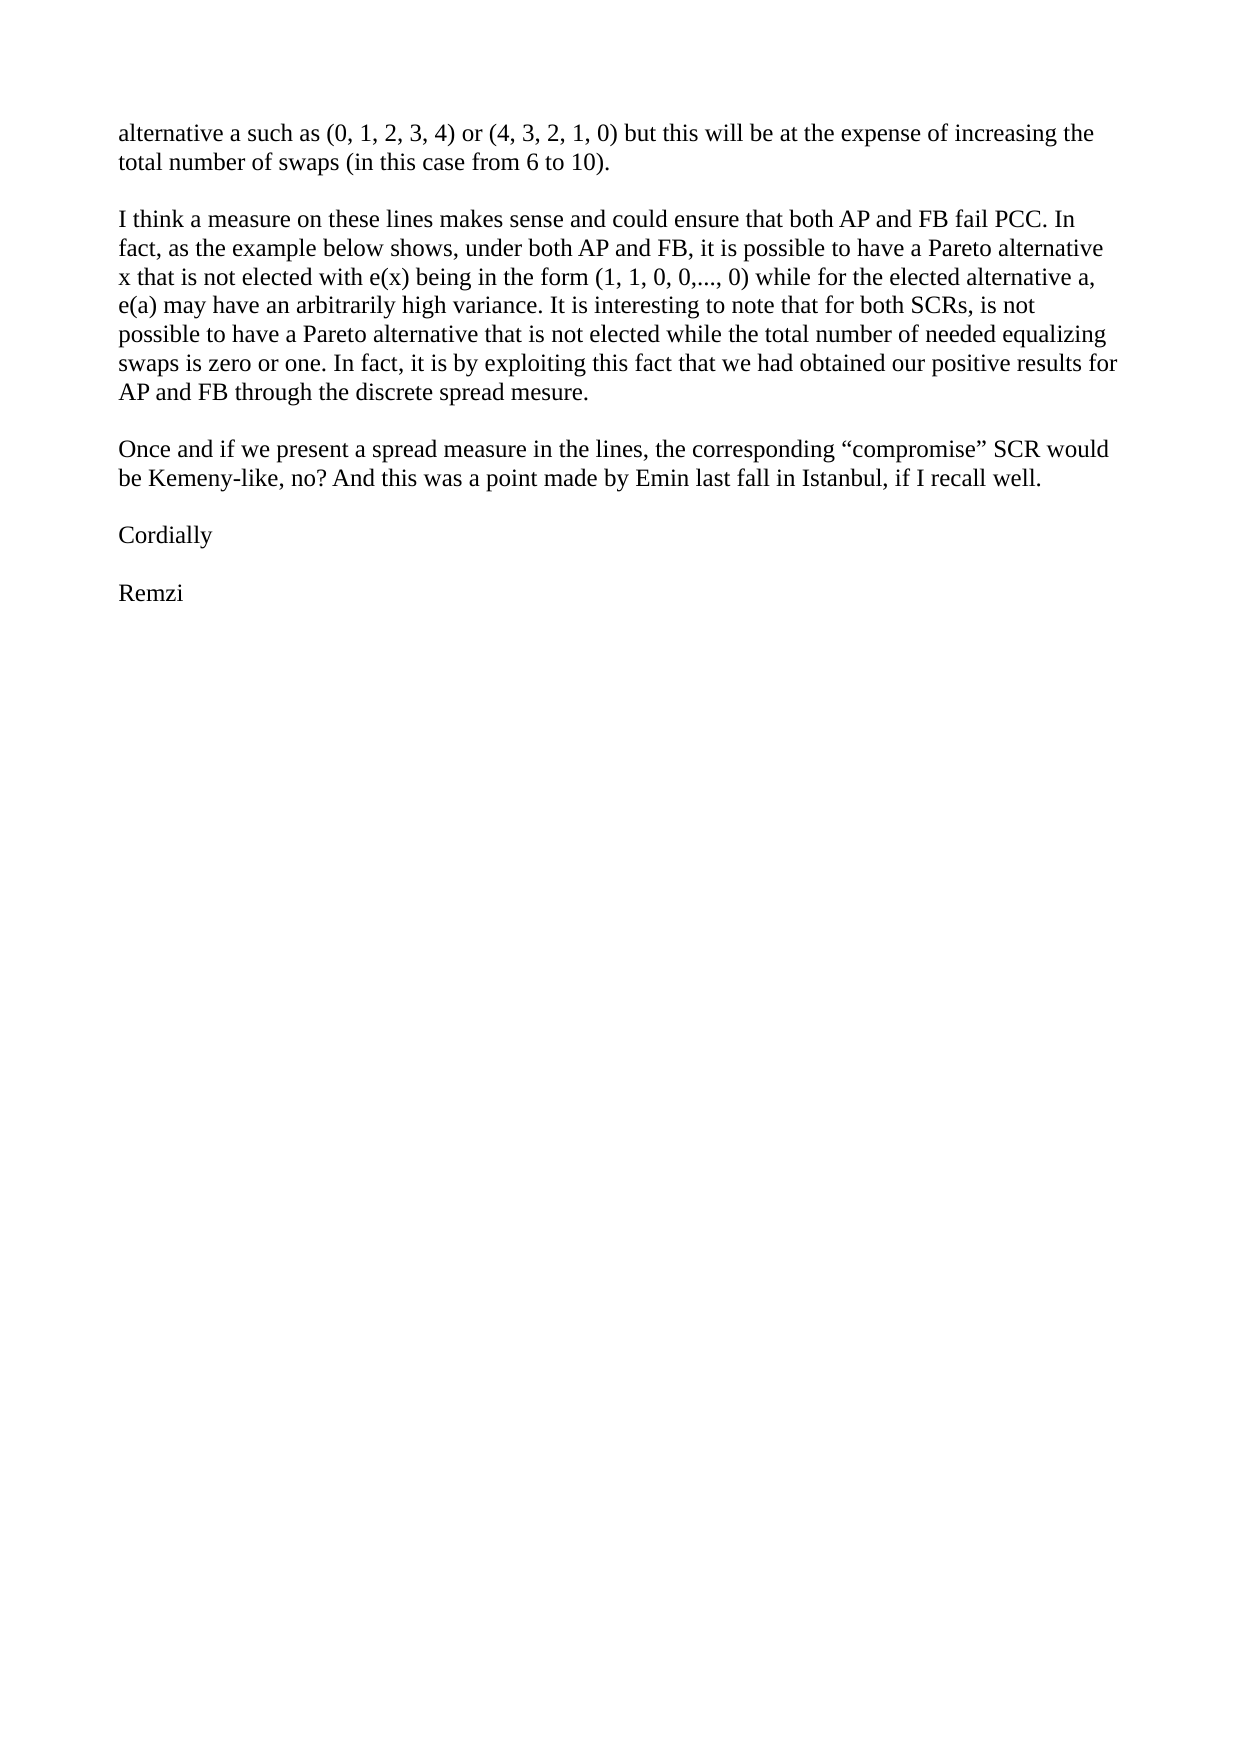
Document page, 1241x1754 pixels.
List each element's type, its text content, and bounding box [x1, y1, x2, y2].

text Remzi [118, 578, 1122, 607]
text Cordially [118, 521, 1122, 549]
text I think a measure on these lines makes sense and could ensure that both AP and FB fail PCC. In fact, as the example below shows, under both AP and FB, it is possible to have a Pareto alternative x that is not elected with e(x) being in the form (1, 1, 0, 0,..., 0) while for the elected alternative a, e(a) may have an arbitrarily high variance. It is interesting to note that for both SCRs, is not possible to have a Pareto alternative that is not elected while the total number of needed equalizing swaps is zero or one. In fact, it is by exploiting this fact that we had obtained our positive results for AP and FB through the discrete spread mesure. [118, 204, 1122, 406]
text alternative a such as (0, 1, 2, 3, 4) or (4, 3, 2, 1, 0) but this will be at the expense of increasing the total number of swaps (in this case from 6 to 10). [118, 118, 1122, 176]
text Once and if we present a spread measure in the lines, the corresponding “compromise” SCR would be Kemeny-like, no? And this was a point made by Emin last fall in Istanbul, if I recall well. [118, 434, 1122, 492]
